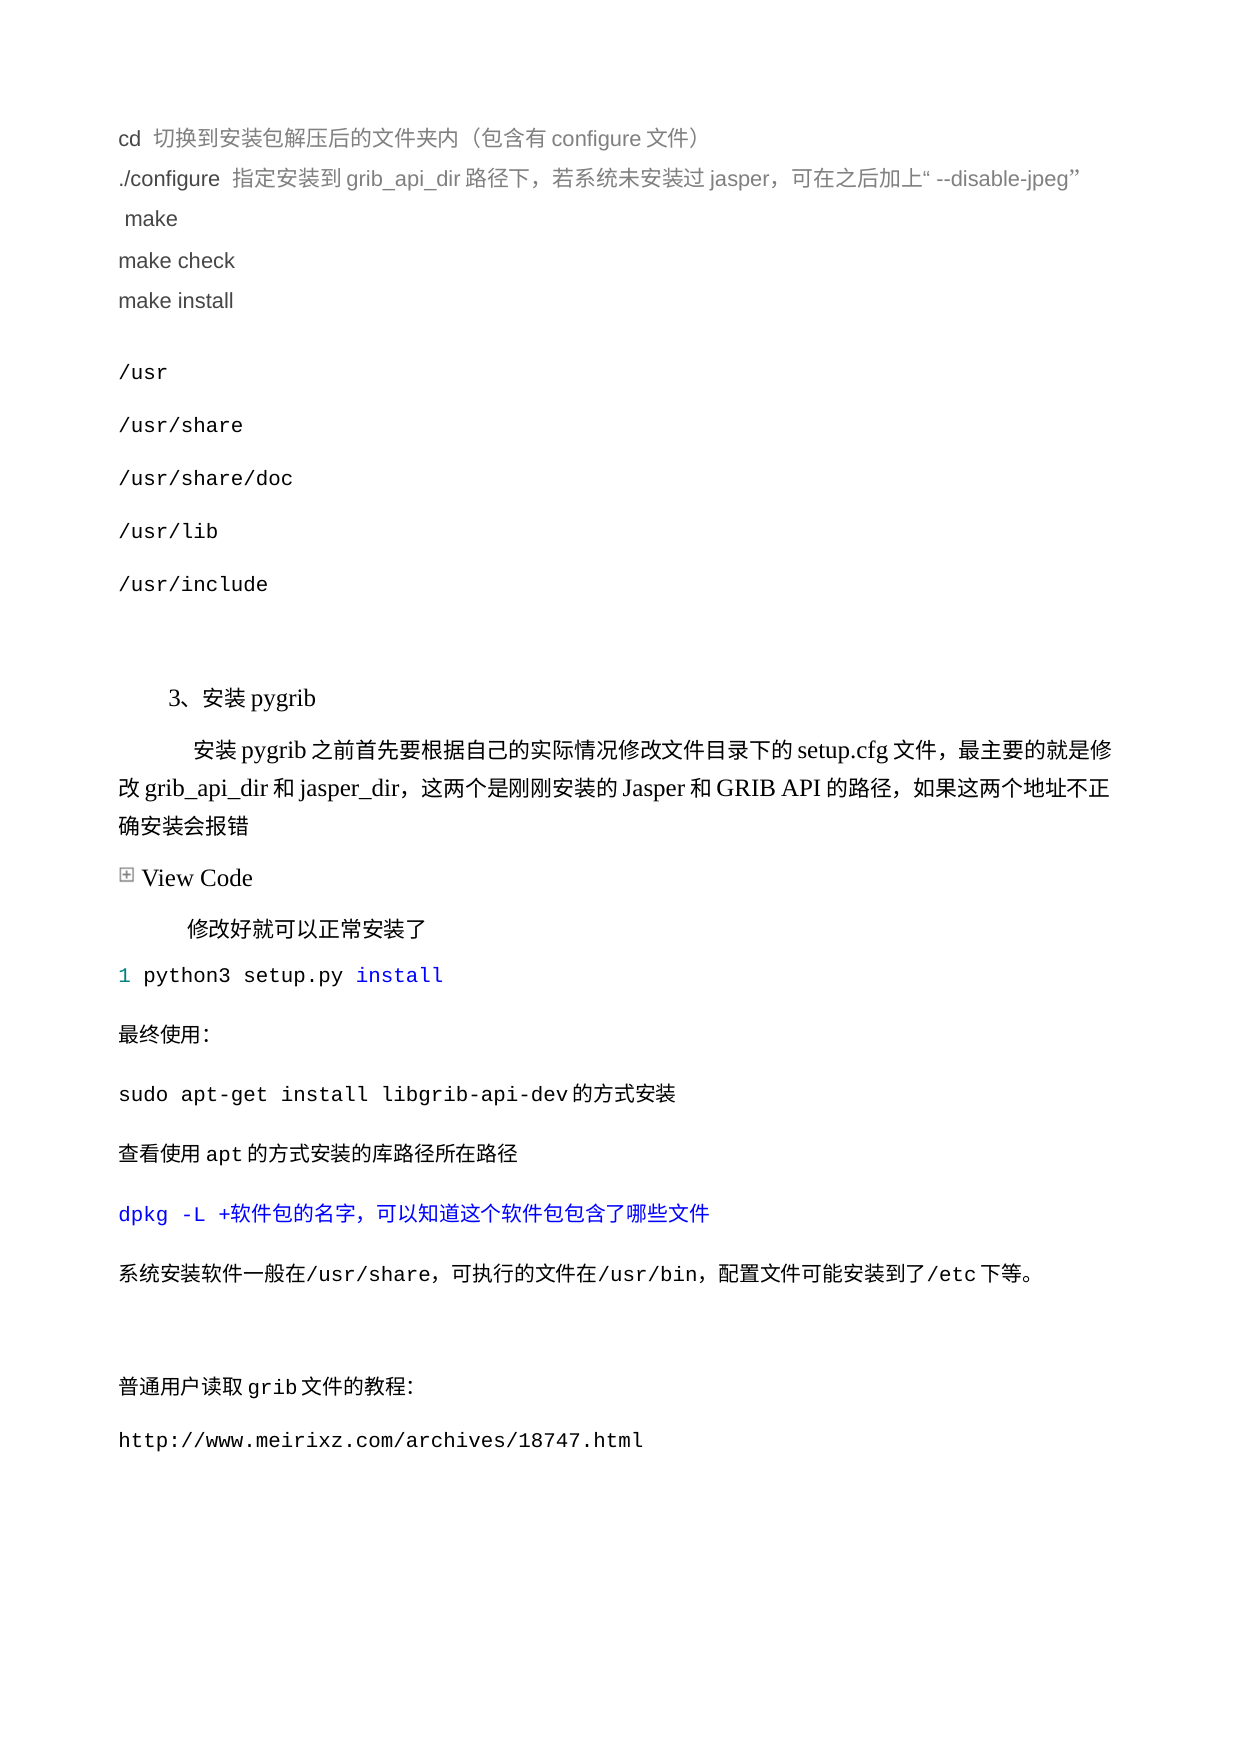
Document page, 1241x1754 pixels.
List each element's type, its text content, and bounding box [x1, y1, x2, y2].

text 1 python3 setup.py install [118, 965, 1122, 988]
text 最终使用： [118, 1018, 1122, 1048]
text ./configure 指定安装到grib_api_dir路径下，若系统未安装过jasper，可在之后加上“ --disable-jpeg” [118, 159, 1122, 192]
text 3、安装pygrib [118, 681, 1122, 712]
text /usr/share/doc [118, 468, 1122, 492]
text make check [118, 240, 1122, 273]
text /usr/share [118, 415, 1122, 439]
text /usr [118, 362, 1122, 386]
text http://www.meirixz.com/archives/18747.html [118, 1430, 1122, 1454]
text sudo apt-get install libgrib-api-dev的方式安装 [118, 1077, 1122, 1108]
text 修改好就可以正常安装了 [118, 912, 1122, 944]
text dpkg -L +软件包的名字，可以知道这个软件包包含了哪些文件 [118, 1197, 1122, 1228]
text /usr/lib [118, 521, 1122, 545]
text /usr/include [118, 574, 1122, 598]
text 普通用户读取grib文件的教程： [118, 1370, 1122, 1401]
text make [118, 199, 1122, 232]
text 查看使用apt的方式安装的库路径所在路径 [118, 1137, 1122, 1168]
text cd 切换到安装包解压后的文件夹内（包含有configure文件） [118, 118, 1122, 151]
text 安装pygrib之前首先要根据自己的实际情况修改文件目录下的setup.cfg文件，最主要的就是修改grib_api_dir和jasper_dir，这两个是刚刚安装的Jasper和GRIB API的路径，如果这两个地址不正确安装会报错 [118, 733, 1122, 841]
text 系统安装软件一般在/usr/share，可执行的文件在/usr/bin，配置文件可能安装到了/etc下等。 [118, 1257, 1122, 1288]
picture [118, 861, 136, 887]
text View Code [118, 861, 1122, 892]
text make install [118, 281, 1122, 313]
